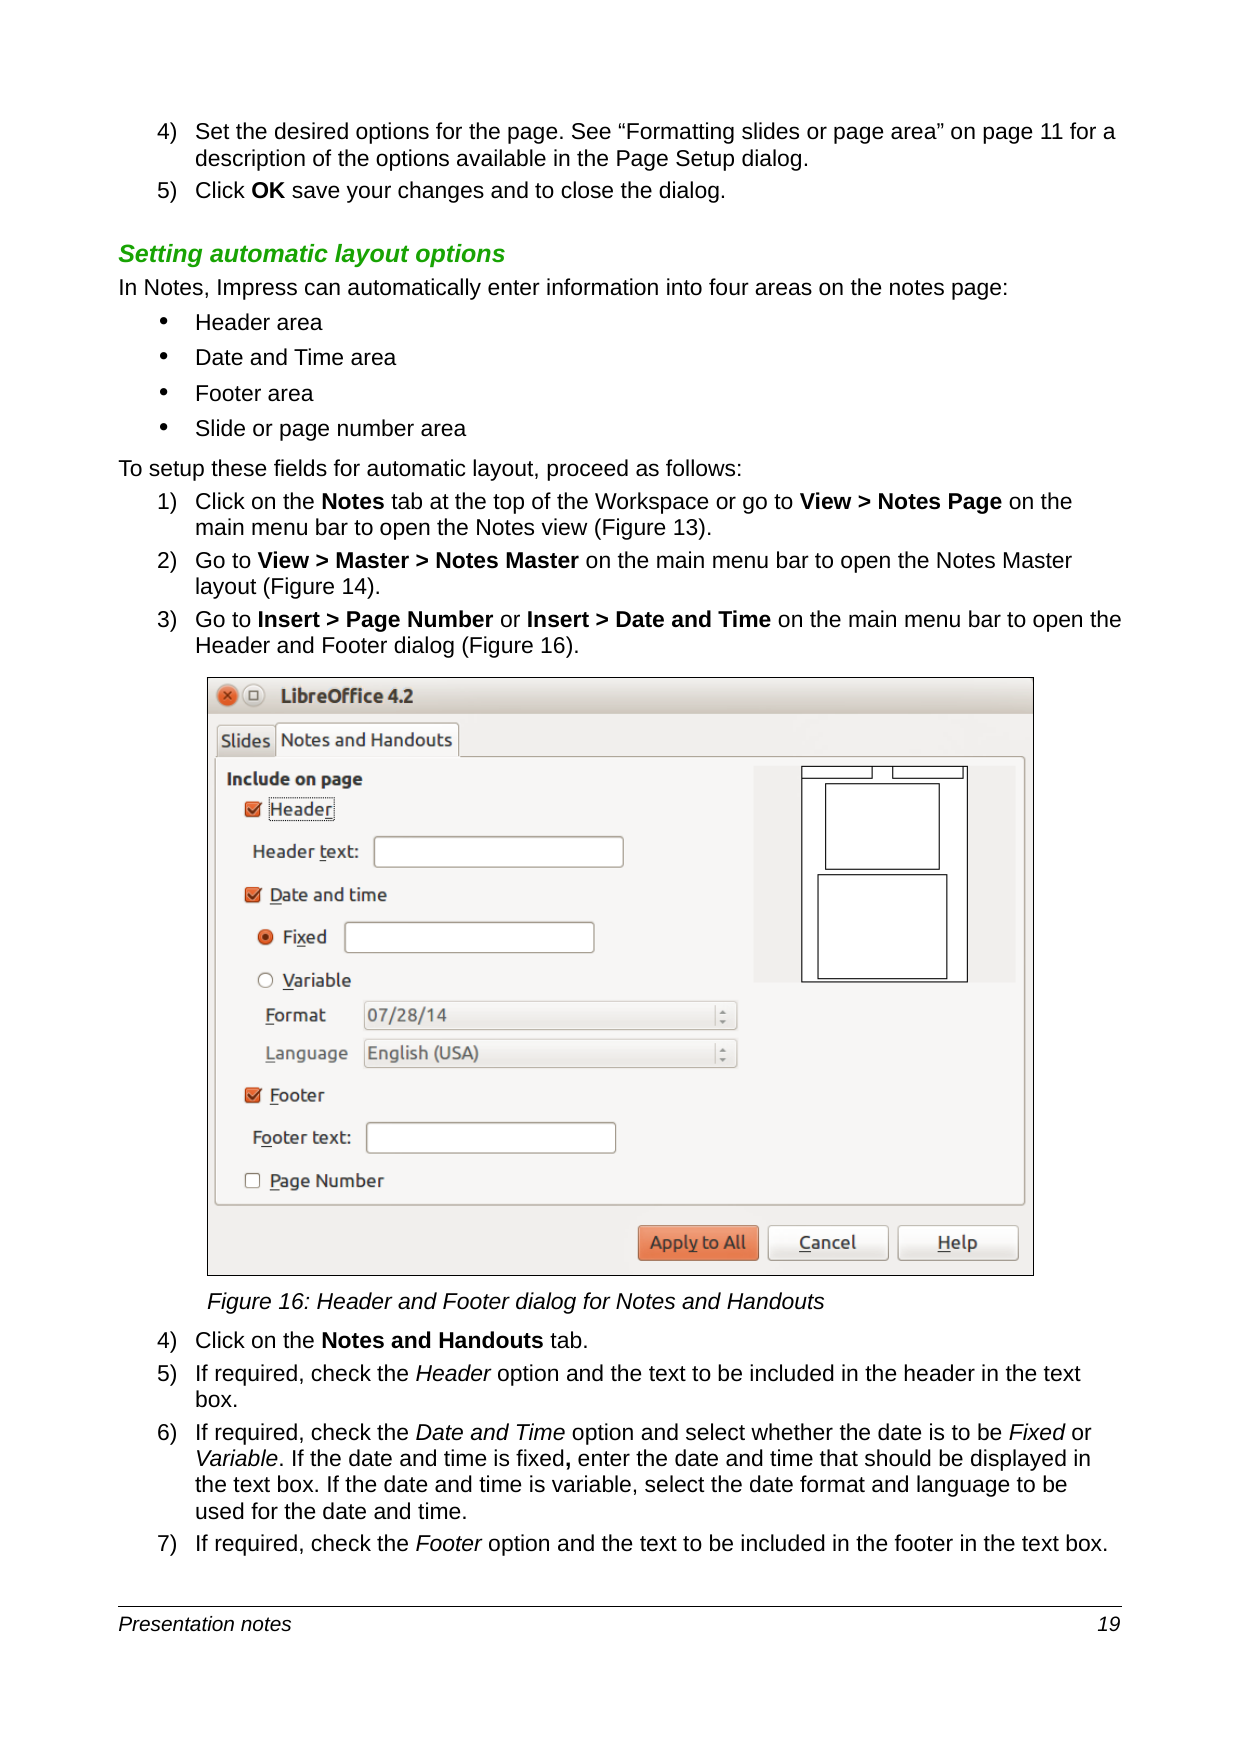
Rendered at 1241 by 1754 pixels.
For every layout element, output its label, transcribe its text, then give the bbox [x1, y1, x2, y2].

list To setup these fields for automatic layout, proceed as follows: [118, 455, 1122, 481]
list Header area [156, 307, 1122, 336]
list In Notes, Impress can automatically enter information into four areas on the notes page: [118, 274, 1122, 301]
text Figure 16: Header and Footer dialog for Notes and Handouts [207, 1288, 1033, 1314]
list Date and Time area [156, 342, 1122, 372]
list Slide or page number area [156, 413, 1122, 442]
list Click on the Notes tab at the top of the Workspace or go to View > Notes Page on the main menu bar to open the Notes view (Figure 13). [177, 488, 1122, 540]
list Footer area [156, 378, 1122, 407]
list If required, check the Footer option and the text to be included in the footer in the text box. [177, 1530, 1122, 1557]
picture [208, 678, 1033, 1275]
list Click OK save your changes and to close the dialog. [177, 177, 1122, 203]
list If required, check the Date and Time option and select whether the date is to be Fixed or Variable. If the date and time is fixed, enter the date and time that should be displayed in the text box. If the date and time is variable, select the date format and language to be used for the date and time. [177, 1418, 1122, 1524]
subtitle Setting automatic layout options [118, 239, 1122, 268]
list Go to Insert > Page Number or Insert > Date and Time on the main menu bar to open the Header and Footer dialog (Figure 16). [177, 606, 1122, 658]
list Go to View > Master > Notes Master on the main menu bar to open the Notes Master layout (Figure 14). [177, 547, 1122, 599]
list Set the desired options for the page. See “Formatting slides or page area” on page 11 for a description of the options available in the Page Setup dialog. [177, 118, 1122, 171]
list Click on the Notes and Handouts tab. [177, 1327, 1122, 1353]
list If required, check the Header option and the text to be included in the header in the text box. [177, 1359, 1122, 1412]
